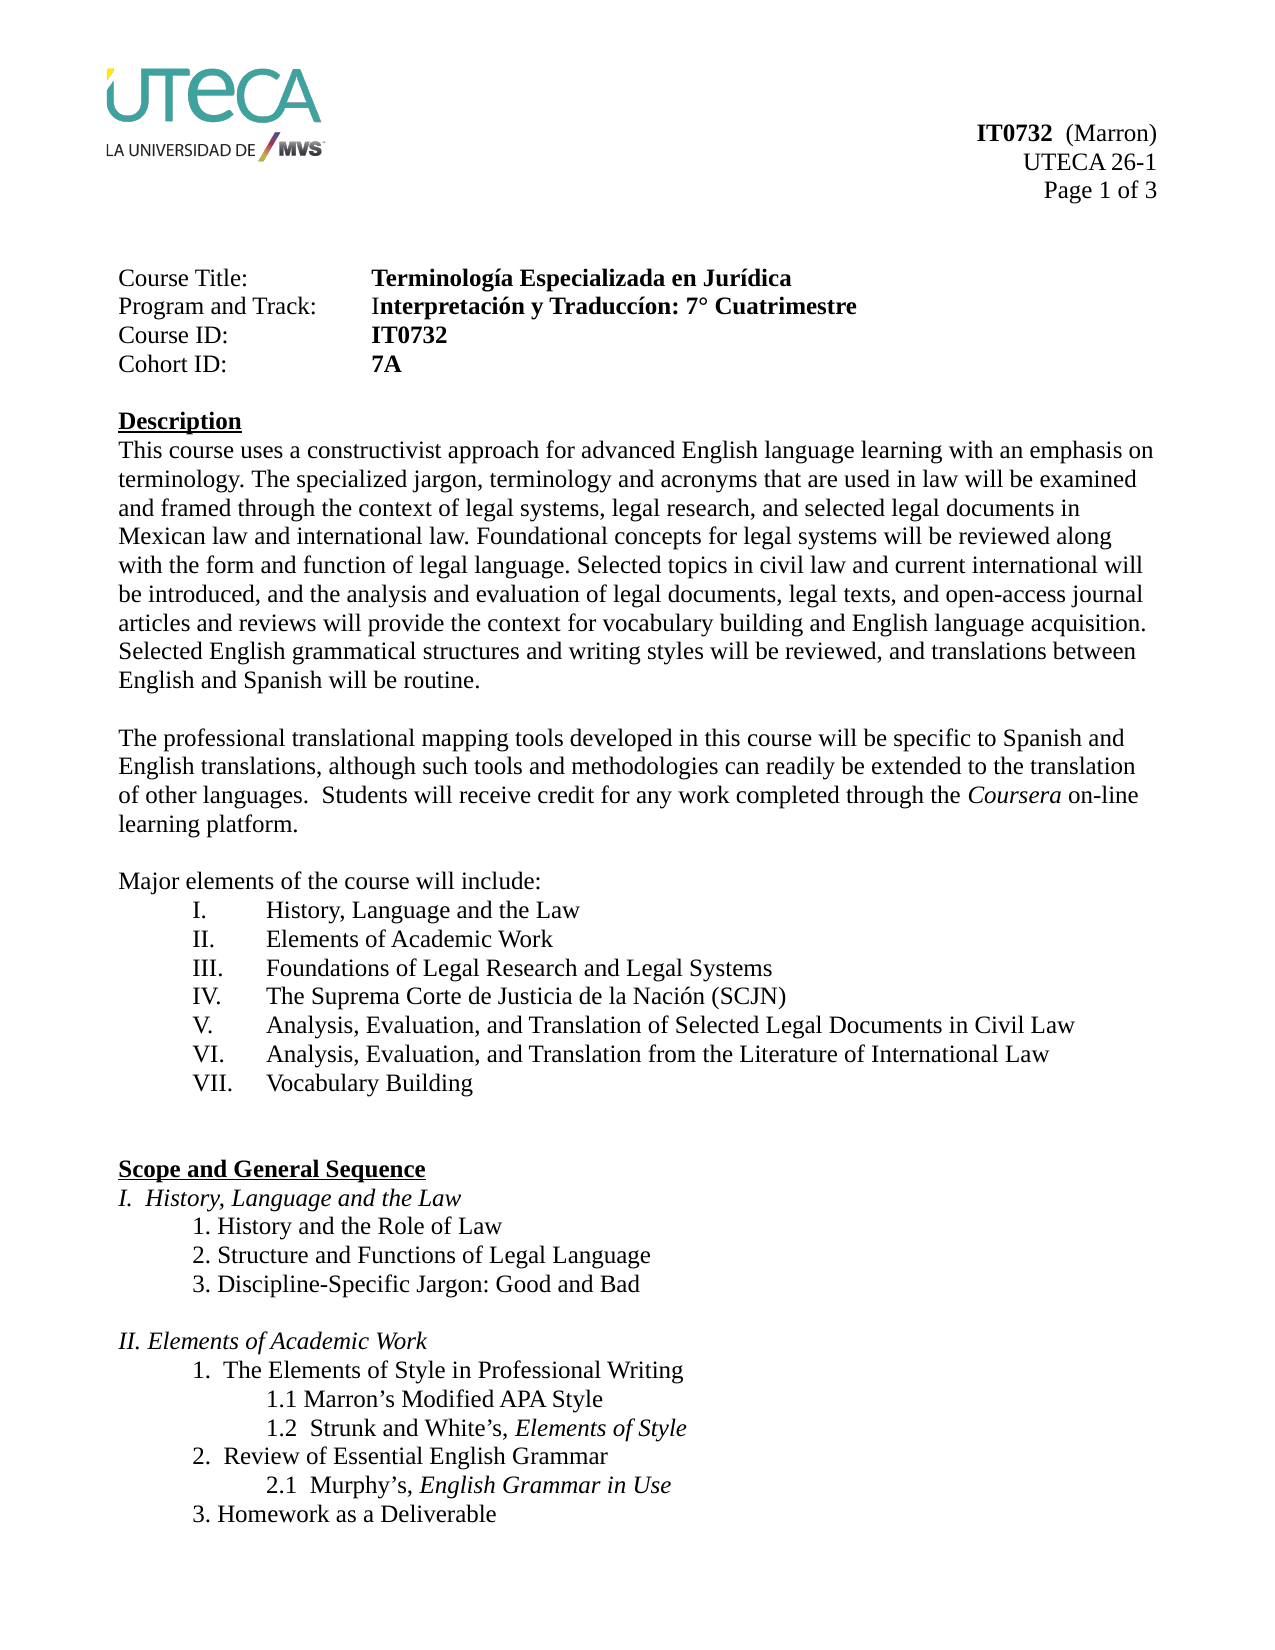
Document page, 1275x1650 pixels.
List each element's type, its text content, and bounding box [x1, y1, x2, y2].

text II. Elements of Academic Work [192, 924, 1157, 953]
text 1.2 Strunk and White’s, Elements of Style [192, 1413, 1157, 1441]
text II. Elements of Academic Work [118, 1326, 1157, 1355]
text Description [118, 406, 1157, 435]
text This course uses a constructivist approach for advanced English language learning with an emphasis on terminology. The specialized jargon, terminology and acronyms that are used in law will be examined and framed through the context of legal systems, legal research, and selected legal documents in Mexican law and international law. Foundational concepts for legal systems will be reviewed along with the form and function of legal language. Selected topics in civil law and current international will be introduced, and the analysis and evaluation of legal documents, legal texts, and open-access journal articles and reviews will provide the context for vocabulary building and English language acquisition. Selected English grammatical structures and writing styles will be reviewed, and translations between English and Spanish will be routine. [118, 435, 1157, 694]
picture [104, 64, 328, 166]
text VI. Analysis, Evaluation, and Translation from the Literature of International Law [192, 1039, 1157, 1068]
text Scope and General Sequence [118, 1154, 1157, 1183]
table_header Terminología Especializada en Jurídica [371, 263, 1157, 291]
table_cell Interpretación y Traduccíon: 7° Cuatrimestre [371, 291, 1157, 320]
text The professional translational mapping tools developed in this course will be specific to Spanish and English translations, although such tools and methodologies can readily be extended to the translation of other languages. Students will receive credit for any work completed through the Coursera on-line learning platform. [118, 723, 1157, 838]
table_header Course Title: [118, 263, 371, 291]
text I. History, Language and the Law [118, 1183, 1157, 1211]
table_cell Course ID: [118, 320, 371, 349]
table_cell 7A [371, 349, 1157, 378]
text 2. Structure and Functions of Legal Language [192, 1240, 1157, 1269]
table_cell IT0732 [371, 320, 1157, 349]
text Major elements of the course will include: [118, 866, 1157, 895]
text VII. Vocabulary Building [192, 1068, 1157, 1096]
text V. Analysis, Evaluation, and Translation of Selected Legal Documents in Civil Law [192, 1010, 1157, 1039]
text 1. History and the Role of Law [192, 1211, 1157, 1240]
text 2. Review of Essential English Grammar [118, 1441, 1157, 1470]
text 1. The Elements of Style in Professional Writing [118, 1355, 1157, 1384]
text III. Foundations of Legal Research and Legal Systems [192, 953, 1157, 981]
text 2.1 Murphy’s, English Grammar in Use [266, 1470, 1157, 1499]
text 3. Discipline-Specific Jargon: Good and Bad [192, 1269, 1157, 1298]
text IV. The Suprema Corte de Justicia de la Nación (SCJN) [192, 981, 1157, 1010]
table_cell Program and Track: [118, 291, 371, 320]
text 1.1 Marron’s Modified APA Style [192, 1384, 1157, 1413]
text 3. Homework as a Deliverable [192, 1499, 1157, 1528]
text I. History, Language and the Law [192, 895, 1157, 924]
table_cell Cohort ID: [118, 349, 371, 378]
